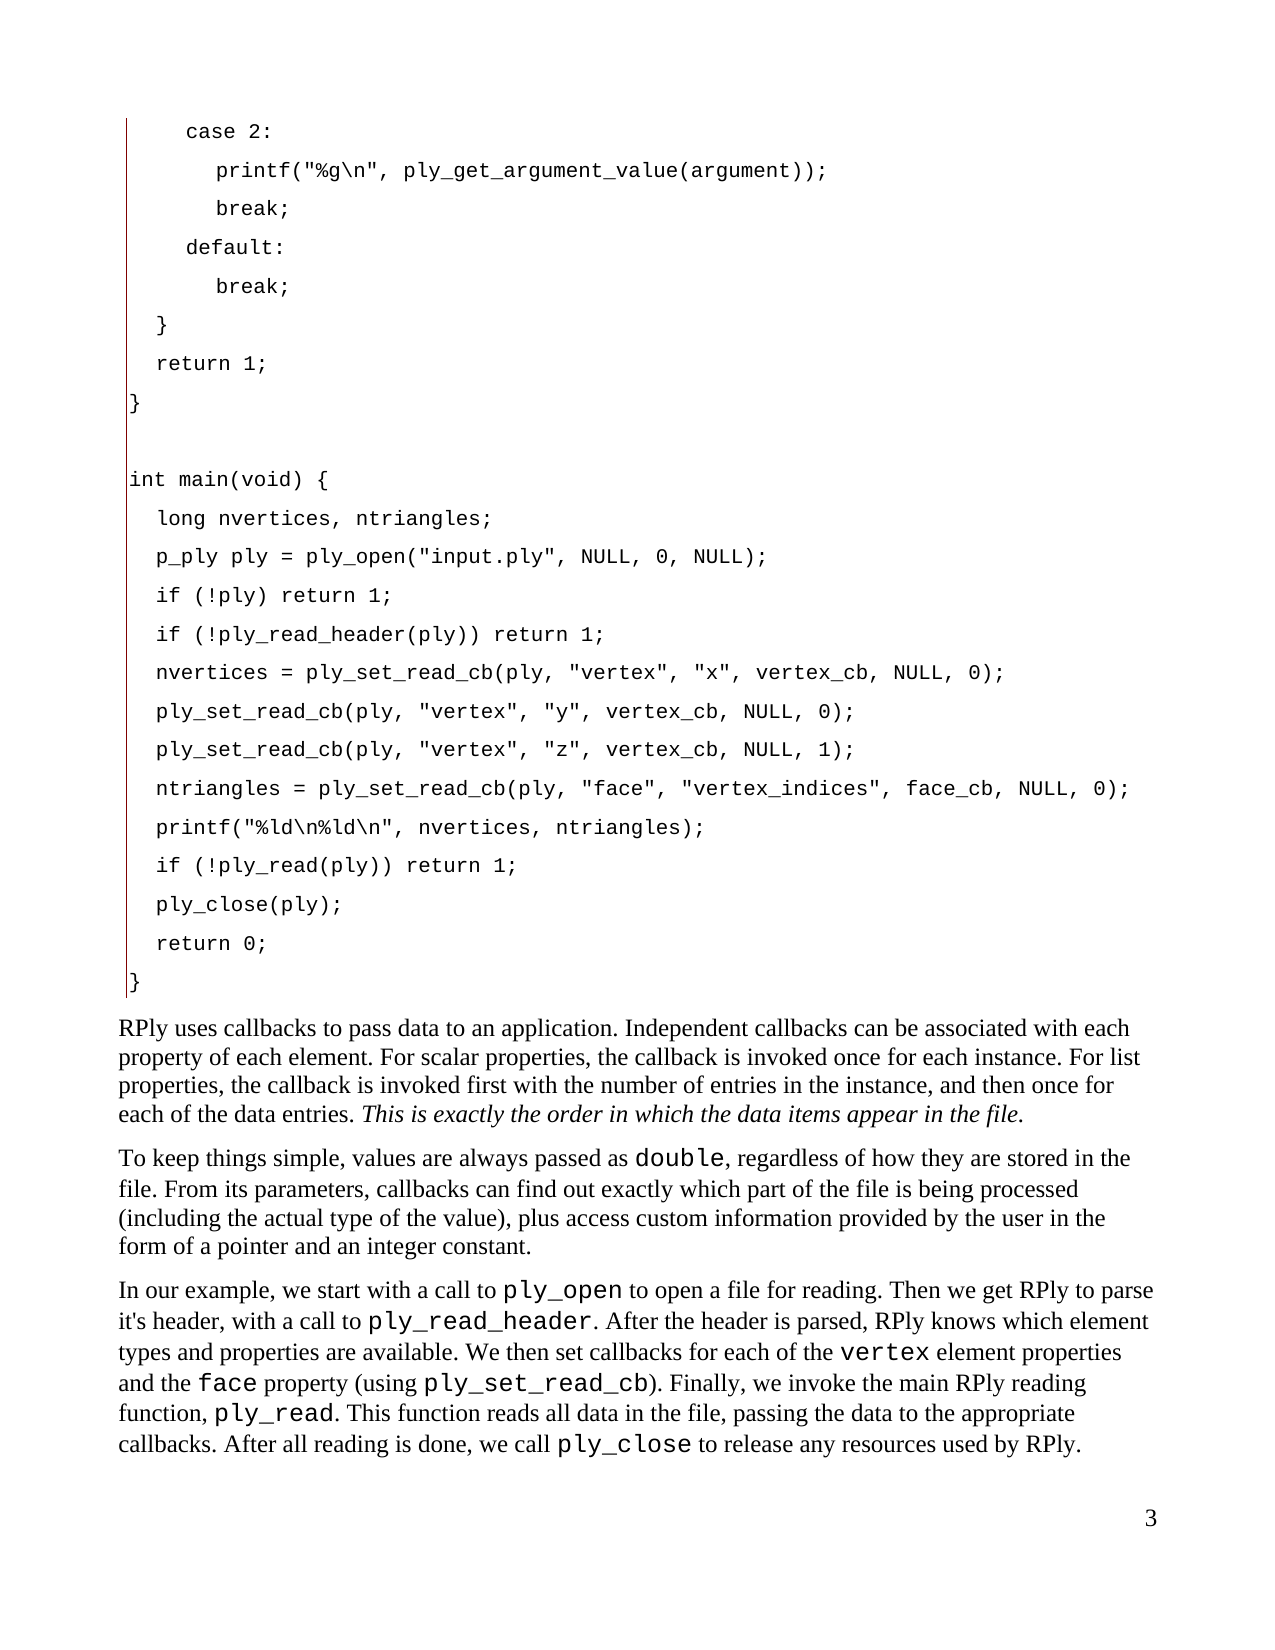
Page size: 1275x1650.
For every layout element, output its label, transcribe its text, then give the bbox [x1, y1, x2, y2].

text ply_set_read_cb(ply, "vertex", "y", vertex_cb, NULL, 0); [127, 698, 1157, 724]
text printf("%ld\n%ld\n", nvertices, ntriangles); [127, 814, 1157, 840]
text ply_set_read_cb(ply, "vertex", "z", vertex_cb, NULL, 1); [127, 736, 1157, 763]
text if (!ply_read_header(ply)) return 1; [127, 621, 1157, 647]
text break; [127, 195, 1157, 222]
text To keep things simple, values are always passed as double, regardless of how they are stored in the file. From its parameters, callbacks can find out exactly which part of the file is being processed (including the actual type of the value), plus access custom information provided by the user in the form of a pointer and an integer constant. [118, 1143, 1157, 1260]
text break; [127, 273, 1157, 299]
text } [127, 389, 1157, 415]
text int main(void) { [127, 466, 1157, 493]
text nvertices = ply_set_read_cb(ply, "vertex", "x", vertex_cb, NULL, 0); [127, 659, 1157, 686]
text if (!ply) return 1; [127, 582, 1157, 608]
text } [127, 968, 1157, 998]
text p_ply ply = ply_open("input.ply", NULL, 0, NULL); [127, 543, 1157, 570]
text return 1; [127, 350, 1157, 377]
text return 0; [127, 930, 1157, 956]
text printf("%g\n", ply_get_argument_value(argument)); [127, 157, 1157, 183]
text } [127, 311, 1157, 338]
text In our example, we start with a call to ply_open to open a file for reading. Then we get RPly to parse it's header, with a call to ply_read_header. After the header is parsed, RPly knows which element types and properties are available. We then set callbacks for each of the vertex element properties and the face property (using ply_set_read_cb). Finally, we invoke the main RPly reading function, ply_read. This function reads all data in the file, passing the data to the appropriate callbacks. After all reading is done, we call ply_close to release any resources used by RPly. [118, 1275, 1157, 1460]
text default: [127, 234, 1157, 261]
text ntriangles = ply_set_read_cb(ply, "face", "vertex_indices", face_cb, NULL, 0); [127, 775, 1157, 802]
text ply_close(ply); [127, 891, 1157, 918]
text case 2: [127, 118, 1157, 145]
text long nvertices, ntriangles; [127, 504, 1157, 531]
text if (!ply_read(ply)) return 1; [127, 852, 1157, 879]
text RPly uses callbacks to pass data to an application. Independent callbacks can be associated with each property of each element. For scalar properties, the callback is invoked once for each instance. For list properties, the callback is invoked first with the number of entries in the instance, and then once for each of the data entries. This is exactly the order in which the data items appear in the file. [118, 1013, 1157, 1128]
